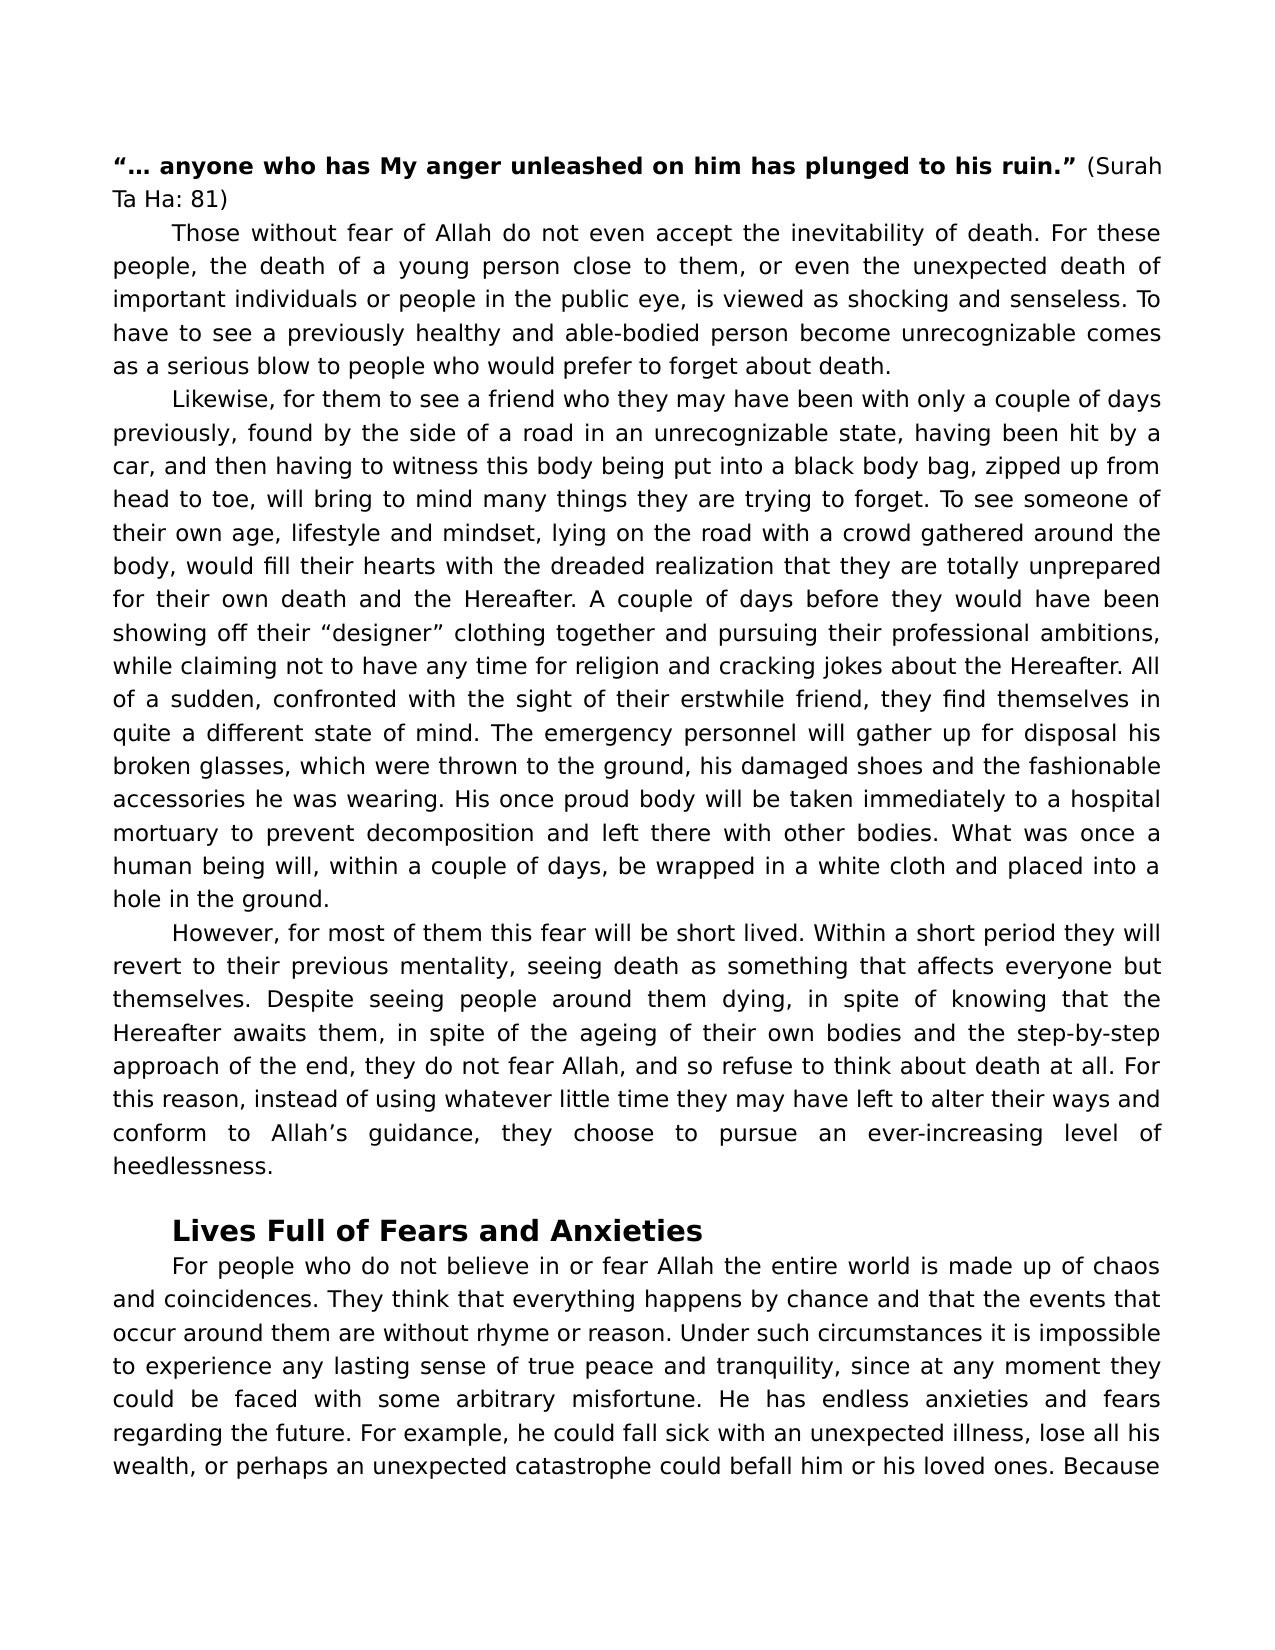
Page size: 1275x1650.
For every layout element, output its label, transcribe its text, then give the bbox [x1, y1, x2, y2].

text “… anyone who has My anger unleashed on him has plunged to his ruin.” (Surah Ta Ha: 81) [112, 148, 1162, 214]
text Likewise, for them to see a friend who they may have been with only a couple of days previously, found by the side of a road in an unrecognizable state, having been hit by a car, and then having to witness this body being put into a black body bag, zipped up from head to toe, will bring to mind many things they are trying to forget. To see someone of their own age, lifestyle and mindset, lying on the road with a crowd gathered around the body, would fill their hearts with the dreaded realization that they are totally unprepared for their own death and the Hereafter. A couple of days before they would have been showing off their “designer” clothing together and pursuing their professional ambitions, while claiming not to have any time for religion and cracking jokes about the Hereafter. All of a sudden, confronted with the sight of their erstwhile friend, they find themselves in quite a different state of mind. The emergency personnel will gather up for disposal his broken glasses, which were thrown to the ground, his damaged shoes and the fashionable accessories he was wearing. His once proud body will be taken immediately to a hospital mortuary to prevent decomposition and left there with other bodies. What was once a human being will, within a couple of days, be wrapped in a white cloth and placed into a hole in the ground. [112, 381, 1162, 914]
text Lives Full of Fears and Anxieties [112, 1214, 1162, 1248]
text For people who do not believe in or fear Allah the entire world is made up of chaos and coincidences. They think that everything happens by chance and that the events that occur around them are without rhyme or reason. Under such circumstances it is impossible to experience any lasting sense of true peace and tranquility, since at any moment they could be faced with some arbitrary misfortune. He has endless anxieties and fears regarding the future. For example, he could fall sick with an unexpected illness, lose all his wealth, or perhaps an unexpected catastrophe could befall him or his loved ones. Because [112, 1248, 1162, 1481]
text Those without fear of Allah do not even accept the inevitability of death. For these people, the death of a young person close to them, or even the unexpected death of important individuals or people in the public eye, is viewed as shocking and senseless. To have to see a previously healthy and able-bodied person become unrecognizable comes as a serious blow to people who would prefer to forget about death. [112, 214, 1162, 381]
text However, for most of them this fear will be short lived. Within a short period they will revert to their previous mentality, seeing death as something that affects everyone but themselves. Despite seeing people around them dying, in spite of knowing that the Hereafter awaits them, in spite of the ageing of their own bodies and the step-by-step approach of the end, they do not fear Allah, and so refuse to think about death at all. For this reason, instead of using whatever little time they may have left to alter their ways and conform to Allah’s guidance, they choose to pursue an ever-increasing level of heedlessness. [112, 914, 1162, 1181]
